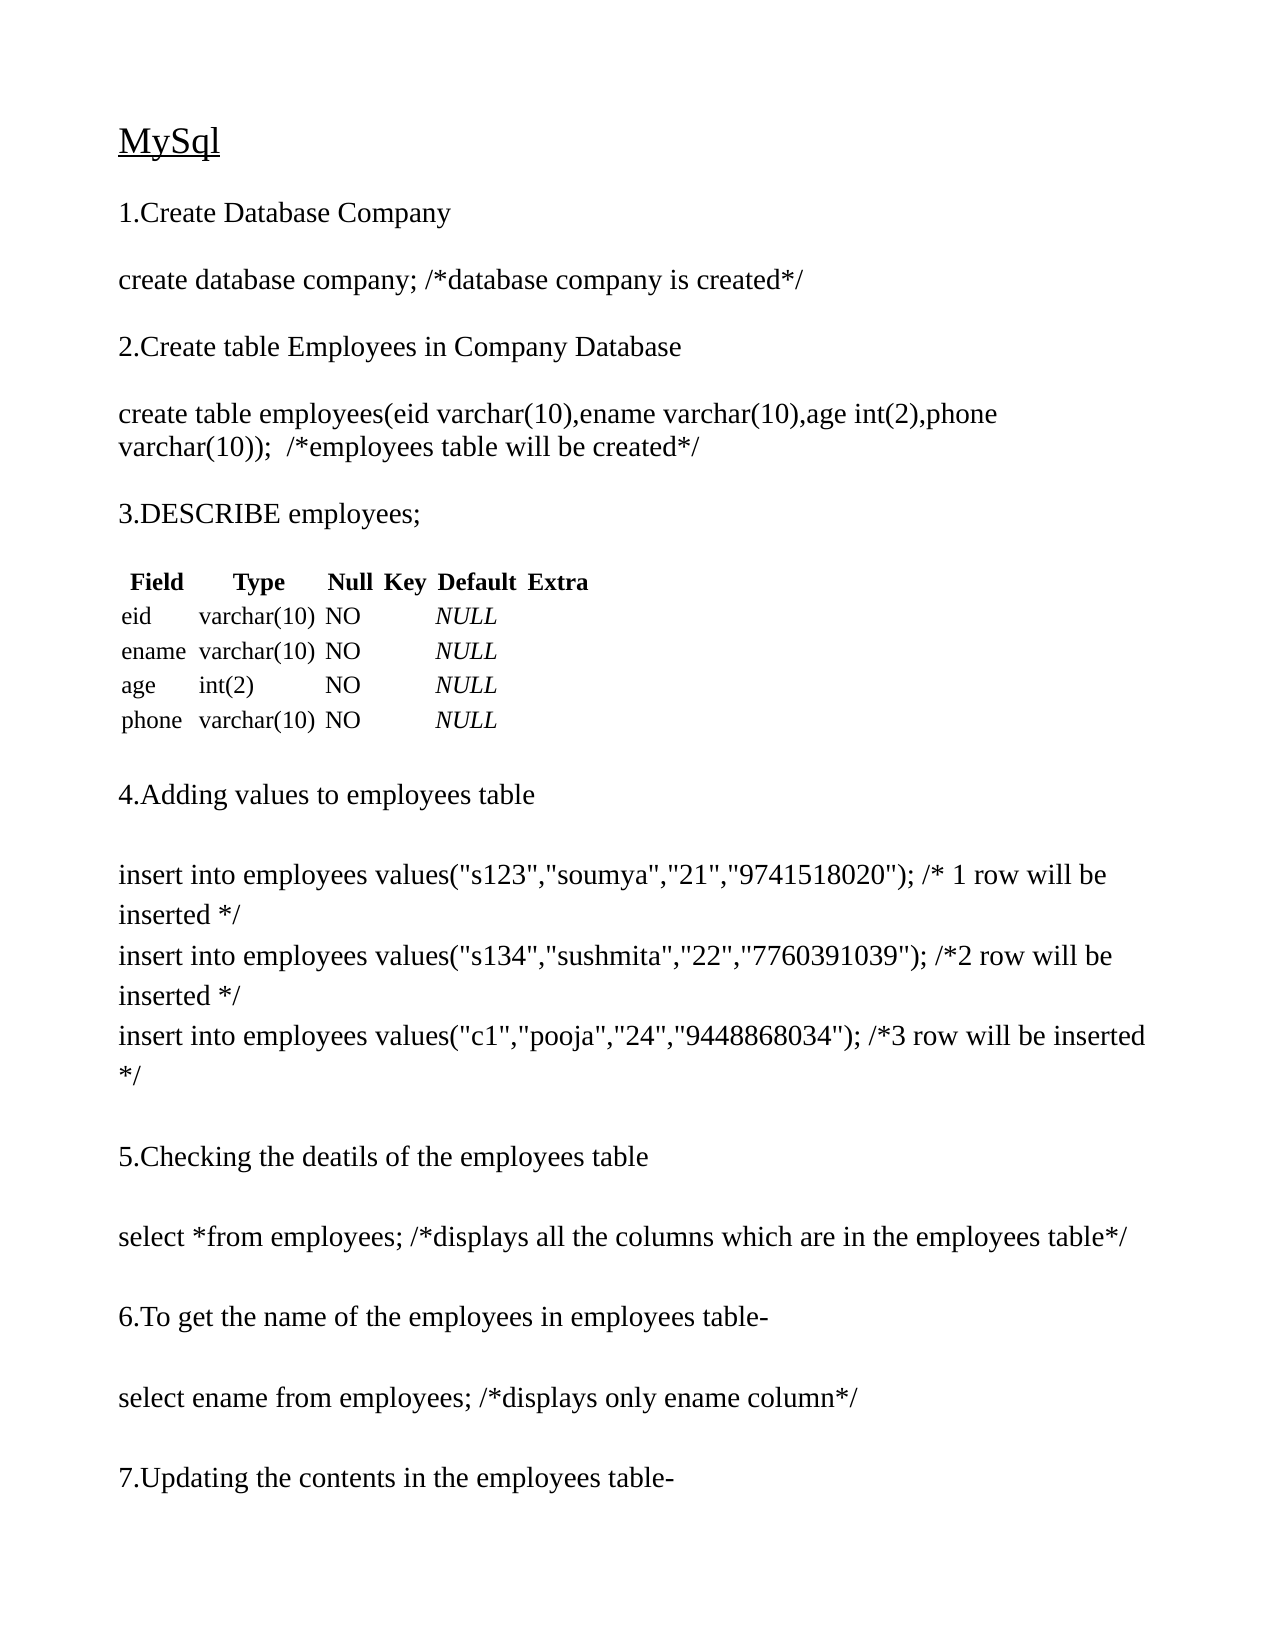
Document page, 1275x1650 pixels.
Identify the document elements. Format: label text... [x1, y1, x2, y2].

table_cell varchar(10) [196, 633, 322, 667]
table_cell varchar(10) [196, 702, 322, 737]
table_header Type [196, 564, 322, 598]
text insert into employees values("c1","pooja","24","9448868034"); /*3 row will be inserted */ [118, 1018, 1157, 1092]
table_cell [522, 598, 594, 633]
table_cell [522, 668, 594, 702]
table_header [594, 564, 610, 598]
table_header Default [432, 564, 522, 598]
text 4.Adding values to employees table [118, 777, 1157, 810]
table_cell NULL [432, 668, 522, 702]
table_cell [594, 702, 610, 737]
text 7.Updating the contents in the employees table- [118, 1460, 1157, 1494]
text create database company; /*database company is created*/ [118, 262, 1157, 295]
table_cell phone [118, 702, 196, 737]
table_header Extra [522, 564, 594, 598]
table_cell NULL [432, 598, 522, 633]
table_cell [522, 633, 594, 667]
table_cell NO [322, 633, 378, 667]
table_header Key [378, 564, 432, 598]
table_cell age [118, 668, 196, 702]
table_header Field [118, 564, 196, 598]
text 5.Checking the deatils of the employees table [118, 1139, 1157, 1172]
table_cell [594, 598, 610, 633]
table_cell int(2) [196, 668, 322, 702]
text insert into employees values("s123","soumya","21","9741518020"); /* 1 row will be inserted */ [118, 857, 1157, 931]
text 3.DESCRIBE employees; [118, 497, 1157, 530]
table_cell [594, 633, 610, 667]
table_cell NO [322, 668, 378, 702]
text create table employees(eid varchar(10),ename varchar(10),age int(2),phone varchar(10)); /*employees table will be created*/ [118, 396, 1157, 463]
text select ename from employees; /*displays only ename column*/ [118, 1380, 1157, 1413]
table_cell [378, 702, 432, 737]
table_cell [522, 702, 594, 737]
table_cell NULL [432, 633, 522, 667]
text MySql [118, 118, 1157, 161]
table_cell ename [118, 633, 196, 667]
table_cell [378, 598, 432, 633]
text 6.To get the name of the employees in employees table- [118, 1299, 1157, 1333]
table_cell eid [118, 598, 196, 633]
table_cell NULL [432, 702, 522, 737]
text 1.Create Database Company [118, 195, 1157, 228]
table_header Null [322, 564, 378, 598]
text select *from employees; /*displays all the columns which are in the employees table*/ [118, 1219, 1157, 1253]
table_cell NO [322, 598, 378, 633]
table_cell [594, 668, 610, 702]
table_cell NO [322, 702, 378, 737]
text 2.Create table Employees in Company Database [118, 329, 1157, 362]
table_cell [378, 633, 432, 667]
table_cell [378, 668, 432, 702]
text insert into employees values("s134","sushmita","22","7760391039"); /*2 row will be inserted */ [118, 938, 1157, 1011]
table_cell varchar(10) [196, 598, 322, 633]
